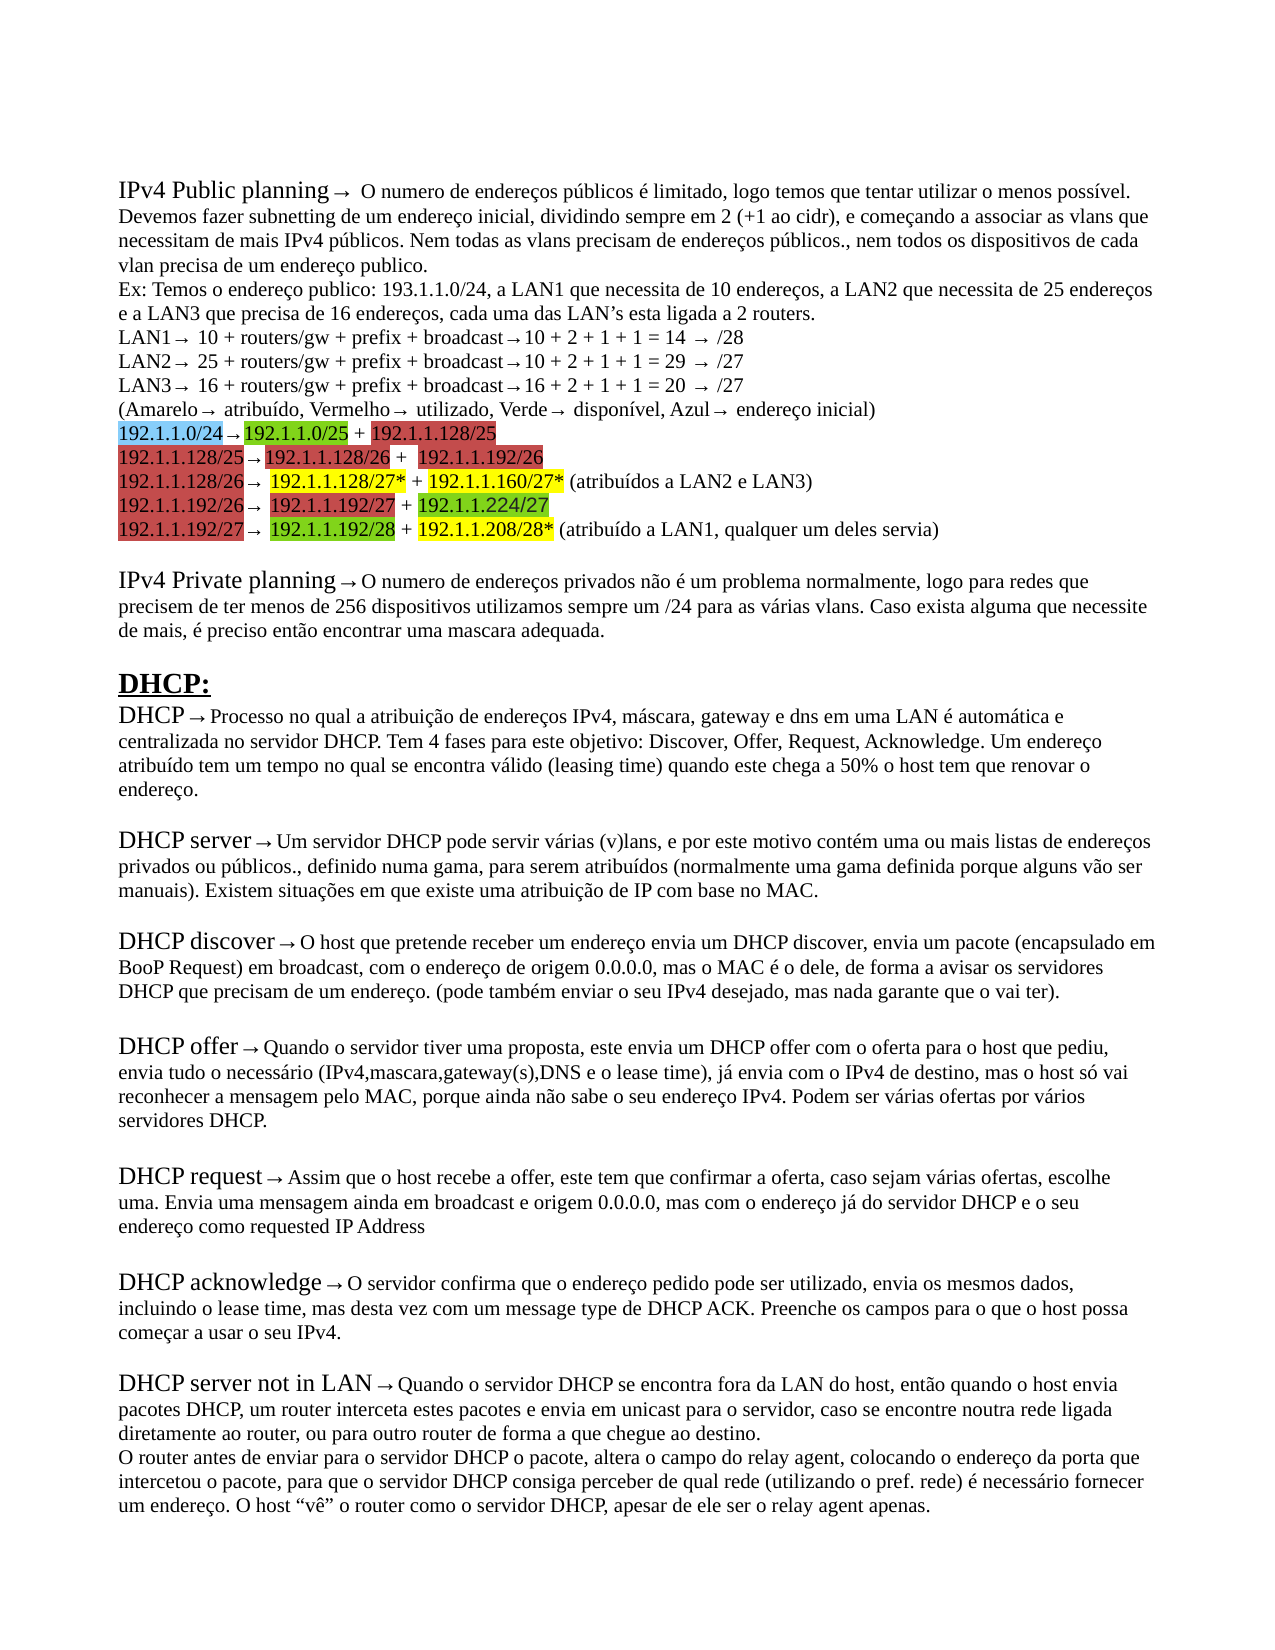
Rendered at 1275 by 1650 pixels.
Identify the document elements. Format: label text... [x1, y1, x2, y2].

text DHCP server not in LAN→Quando o servidor DHCP se encontra fora da LAN do host, então quando o host envia pacotes DHCP, um router interceta estes pacotes e envia em unicast para o servidor, caso se encontre noutra rede ligada diretamente ao router, ou para outro router de forma a que chegue ao destino. [118, 1368, 1157, 1444]
text (Amarelo→ atribuído, Vermelho→ utilizado, Verde→ disponível, Azul→ endereço inicial) [118, 397, 1157, 421]
text LAN3→ 16 + routers/gw + prefix + broadcast→16 + 2 + 1 + 1 = 20 → /27 [118, 373, 1157, 397]
text Ex: Temos o endereço publico: 193.1.1.0/24, a LAN1 que necessita de 10 endereços, a LAN2 que necessita de 25 endereços e a LAN3 que precisa de 16 endereços, cada uma das LAN’s esta ligada a 2 routers. [118, 277, 1157, 325]
text 192.1.1.192/26→ 192.1.1.192/27 + 192.1.1.224/27 [118, 493, 1157, 517]
text Devemos fazer subnetting de um endereço inicial, dividindo sempre em 2 (+1 ao cidr), e começando a associar as vlans que necessitam de mais IPv4 públicos. Nem todas as vlans precisam de endereços públicos., nem todos os dispositivos de cada vlan precisa de um endereço publico. [118, 204, 1157, 277]
text 192.1.1.128/25→192.1.1.128/26 + 192.1.1.192/26 [118, 445, 1157, 469]
text 192.1.1.0/24→192.1.1.0/25 + 192.1.1.128/25 [118, 421, 1157, 445]
text DHCP: [118, 666, 1157, 700]
text DHCP→Processo no qual a atribuição de endereços IPv4, máscara, gateway e dns em uma LAN é automática e centralizada no servidor DHCP. Tem 4 fases para este objetivo: Discover, Offer, Request, Acknowledge. Um endereço atribuído tem um tempo no qual se encontra válido (leasing time) quando este chega a 50% o host tem que renovar o endereço. [118, 700, 1157, 801]
text LAN2→ 25 + routers/gw + prefix + broadcast→10 + 2 + 1 + 1 = 29 → /27 [118, 349, 1157, 373]
text DHCP request→Assim que o host recebe a offer, este tem que confirmar a oferta, caso sejam várias ofertas, escolhe uma. Envia uma mensagem ainda em broadcast e origem 0.0.0.0, mas com o endereço já do servidor DHCP e o seu endereço como requested IP Address [118, 1161, 1157, 1238]
text 192.1.1.128/26→ 192.1.1.128/27* + 192.1.1.160/27* (atribuídos a LAN2 e LAN3) [118, 469, 1157, 493]
text IPv4 Private planning→O numero de endereços privados não é um problema normalmente, logo para redes que precisem de ter menos de 256 dispositivos utilizamos sempre um /24 para as várias vlans. Caso exista alguma que necessite de mais, é preciso então encontrar uma mascara adequada. [118, 565, 1157, 642]
text DHCP server→Um servidor DHCP pode servir várias (v)lans, e por este motivo contém uma ou mais listas de endereços privados ou públicos., definido numa gama, para serem atribuídos (normalmente uma gama definida porque alguns vão ser manuais). Existem situações em que existe uma atribuição de IP com base no MAC. [118, 825, 1157, 902]
text IPv4 Public planning→ O numero de endereços públicos é limitado, logo temos que tentar utilizar o menos possível. [118, 176, 1157, 204]
text DHCP offer→Quando o servidor tiver uma proposta, este envia um DHCP offer com o oferta para o host que pediu, envia tudo o necessário (IPv4,mascara,gateway(s),DNS e o lease time), já envia com o IPv4 de destino, mas o host só vai reconhecer a mensagem pelo MAC, porque ainda não sabe o seu endereço IPv4. Podem ser várias ofertas por vários servidores DHCP. [118, 1031, 1157, 1132]
text DHCP discover→O host que pretende receber um endereço envia um DHCP discover, envia um pacote (encapsulado em BooP Request) em broadcast, com o endereço de origem 0.0.0.0, mas o MAC é o dele, de forma a avisar os servidores DHCP que precisam de um endereço. (pode também enviar o seu IPv4 desejado, mas nada garante que o vai ter). [118, 926, 1157, 1003]
text LAN1→ 10 + routers/gw + prefix + broadcast→10 + 2 + 1 + 1 = 14 → /28 [118, 325, 1157, 349]
text 192.1.1.192/27→ 192.1.1.192/28 + 192.1.1.208/28* (atribuído a LAN1, qualquer um deles servia) [118, 517, 1157, 541]
text O router antes de enviar para o servidor DHCP o pacote, altera o campo do relay agent, colocando o endereço da porta que intercetou o pacote, para que o servidor DHCP consiga perceber de qual rede (utilizando o pref. rede) é necessário fornecer um endereço. O host “vê” o router como o servidor DHCP, apesar de ele ser o relay agent apenas. [118, 1444, 1157, 1517]
text DHCP acknowledge→O servidor confirma que o endereço pedido pode ser utilizado, envia os mesmos dados, incluindo o lease time, mas desta vez com um message type de DHCP ACK. Preenche os campos para o que o host possa começar a usar o seu IPv4. [118, 1267, 1157, 1344]
